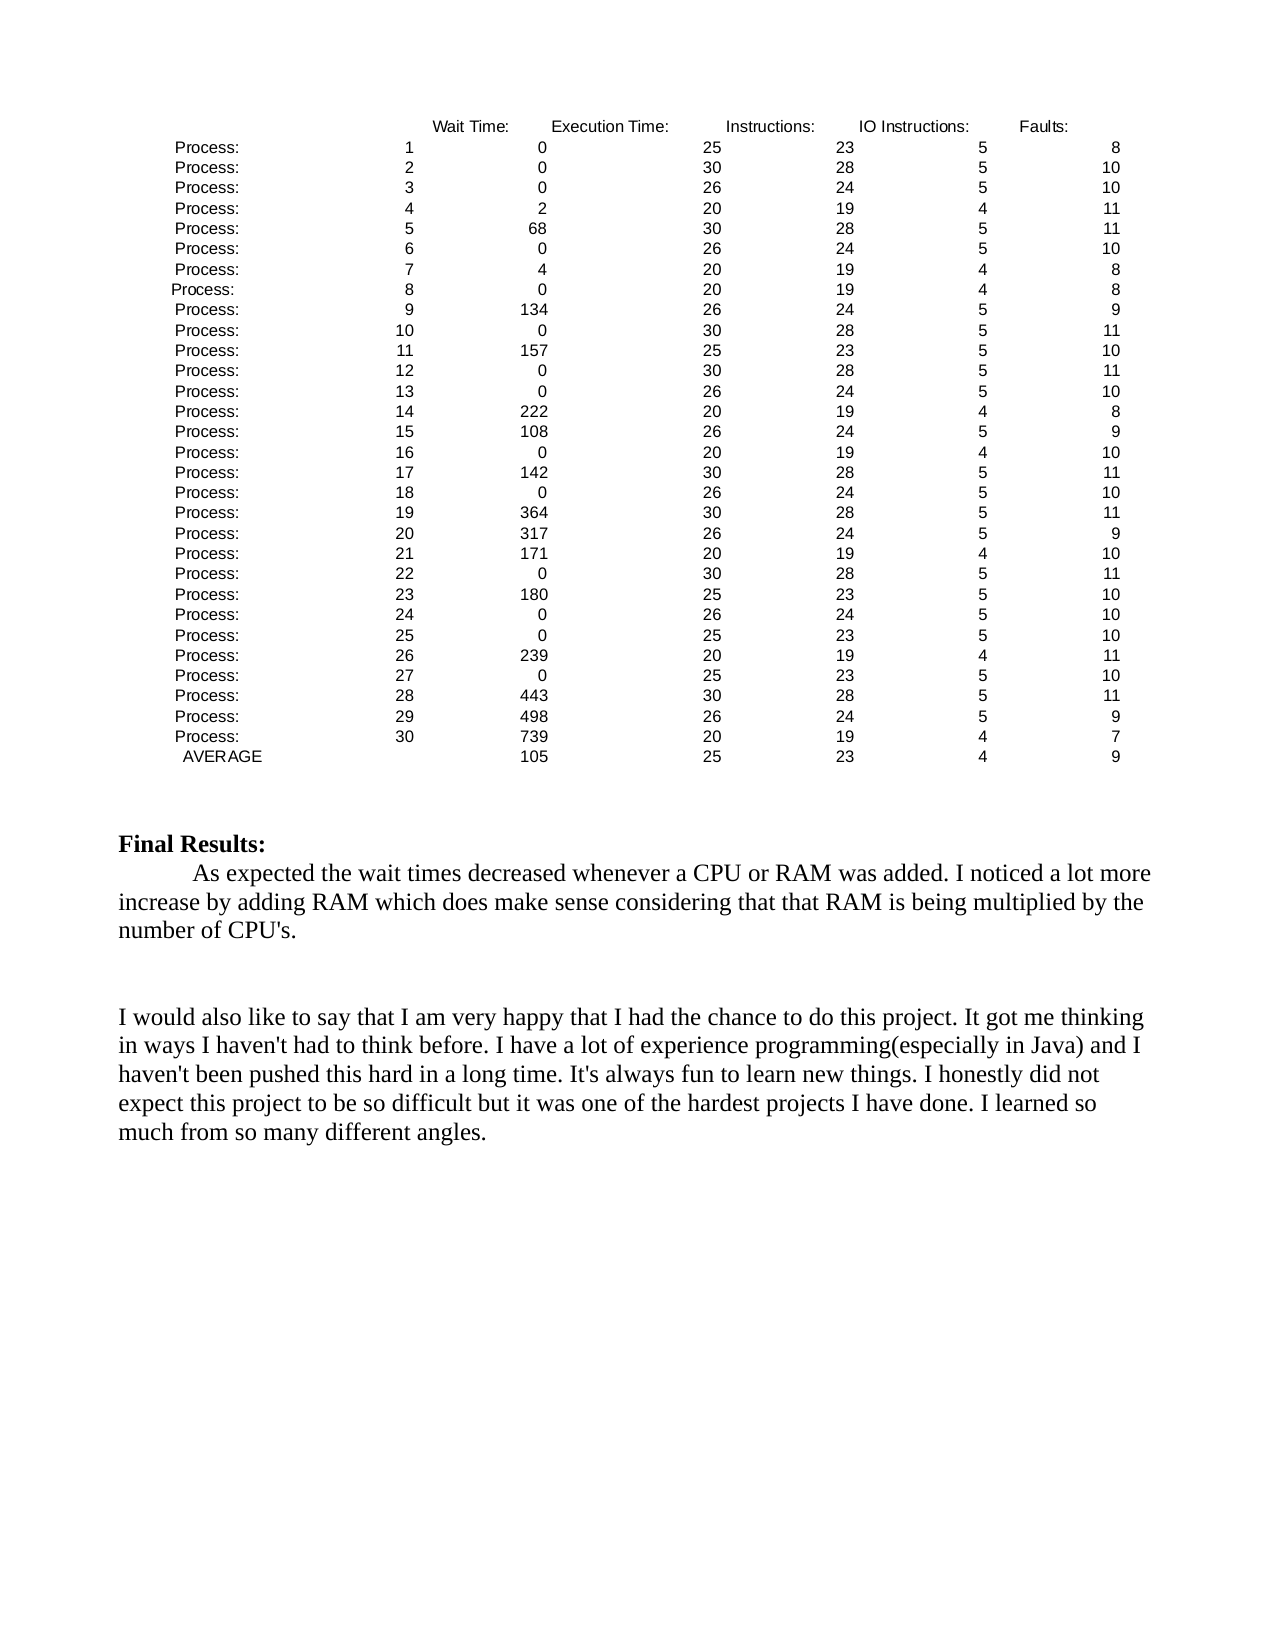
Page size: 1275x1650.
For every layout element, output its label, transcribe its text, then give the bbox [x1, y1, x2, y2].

text I would also like to say that I am very happy that I had the chance to do this project. It got me thinking in ways I haven't had to think before. I have a lot of experience programming(especially in Java) and I haven't been pushed this hard in a long time. It's always fun to learn new things. I honestly did not expect this project to be so difficult but it was one of the hardest projects I have done. I learned so much from so many different angles. [118, 1002, 1157, 1145]
text As expected the wait times decreased whenever a CPU or RAM was added. I noticed a lot more increase by adding RAM which does make sense considering that that RAM is being multiplied by the number of CPU's. [118, 858, 1157, 944]
text Final Results: [118, 829, 1157, 858]
